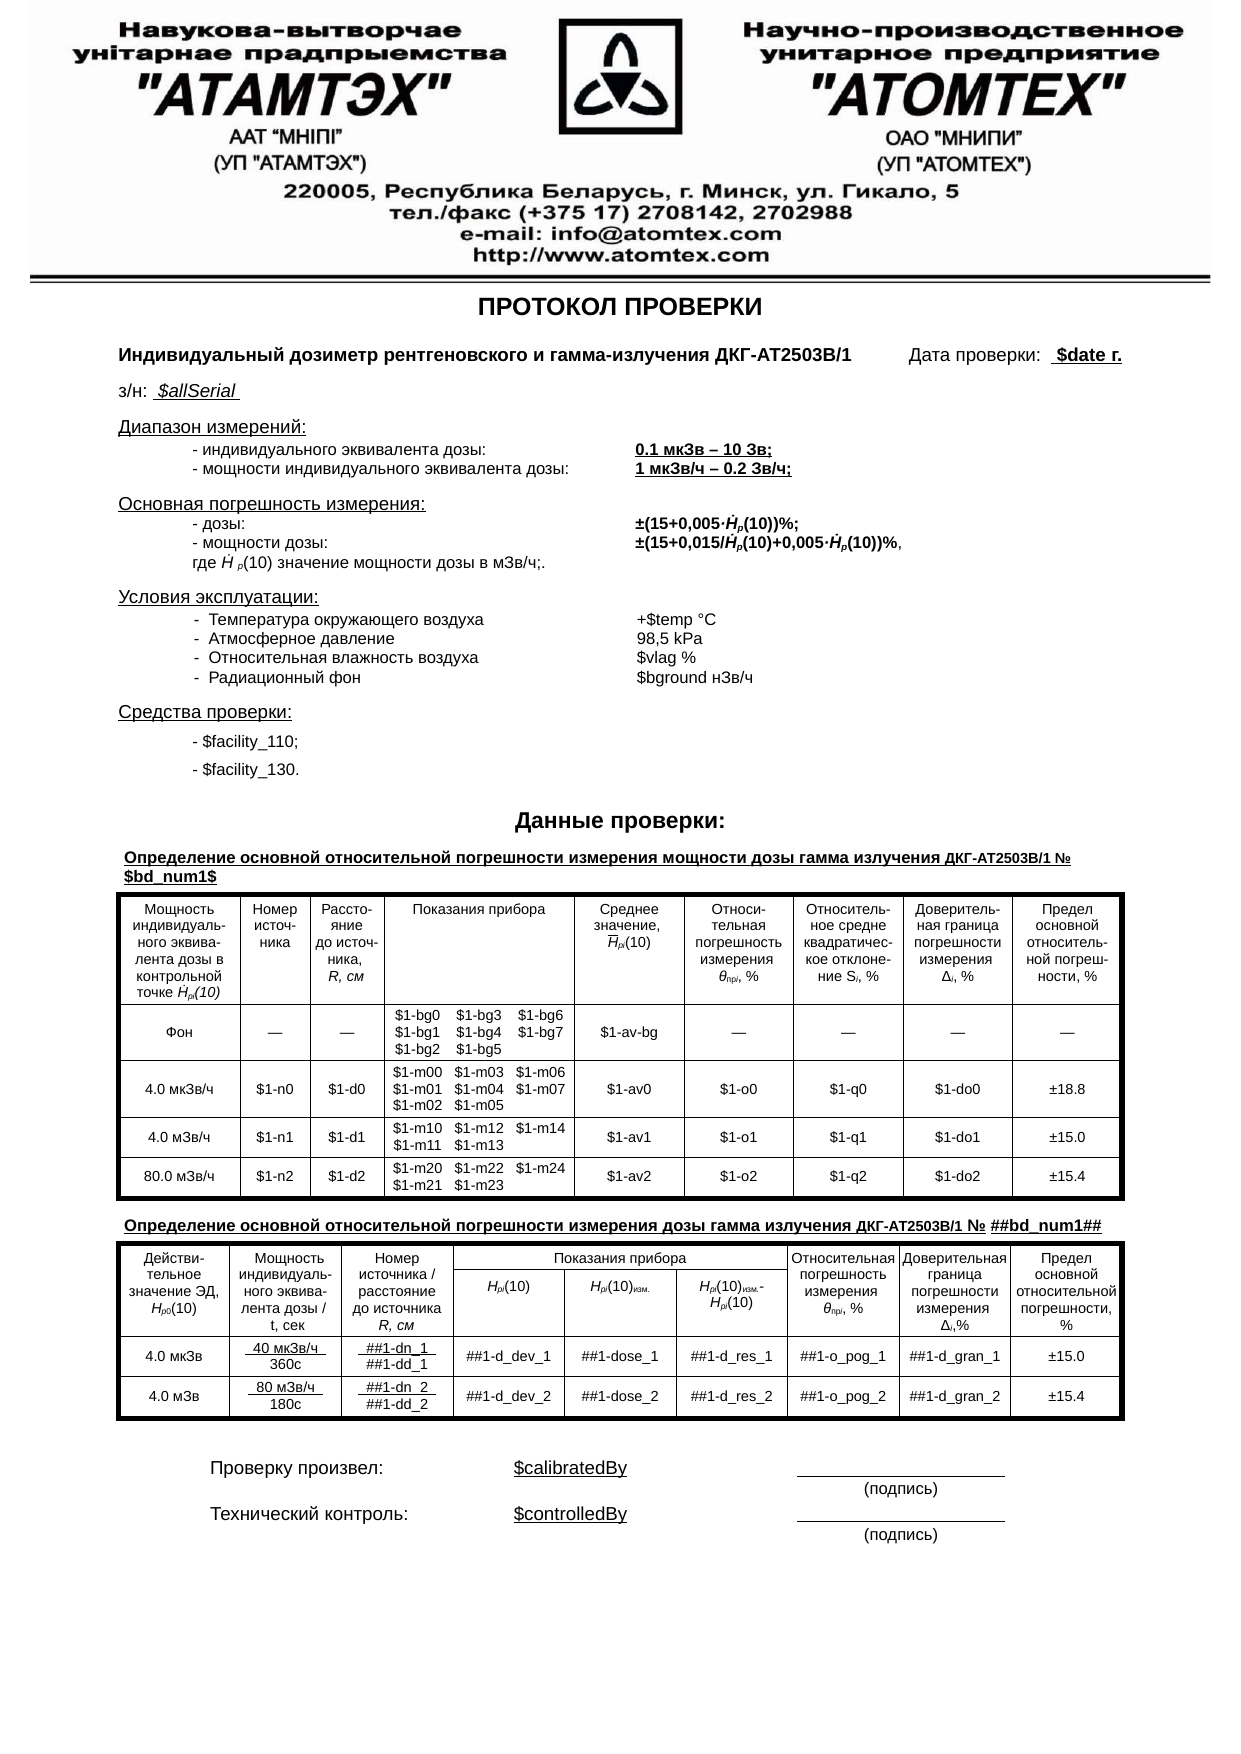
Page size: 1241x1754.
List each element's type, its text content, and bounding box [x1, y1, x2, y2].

table_cell 4.0 мЗв/ч [121, 1118, 240, 1157]
table_cell $1-av1 [575, 1118, 684, 1157]
table_cell $1-o0 [685, 1061, 793, 1117]
table_cell Фон [121, 1005, 240, 1060]
table_cell $1-m00 $1-m01 $1-m02 $1-m03 $1-m04 $1-m05 $1-m06 $1-m07 [385, 1061, 574, 1117]
table_cell ##1-d_gran_1 [900, 1337, 1010, 1376]
table_cell ##1-dn_1 ##1-dd_1 [342, 1337, 453, 1376]
table_cell [514, 1479, 771, 1500]
table_cell $1-do0 [904, 1061, 1012, 1117]
table_cell $1-d0 [311, 1061, 384, 1117]
picture [29, 0, 1211, 285]
table_cell $1-n0 [241, 1061, 310, 1117]
table_cell Мощность индивидуаль-ного эквива-лента дозы / t, сек [230, 1246, 341, 1336]
table_cell ##1-dose_2 [565, 1377, 676, 1416]
table_cell Предел основной относитель-ной погреш-ности, % [1013, 897, 1119, 1004]
text - Температура окружающего воздуха +$temp °C [119, 608, 1122, 629]
table_cell [771, 1500, 1030, 1524]
table_header [771, 1455, 1030, 1479]
table_cell 4.0 мЗв [121, 1377, 229, 1416]
table_cell Доверительная граница погрешности измерения Δi,% [900, 1246, 1010, 1336]
table_cell 4.0 мкЗв [121, 1337, 229, 1376]
table_cell ±18.8 [1013, 1061, 1119, 1117]
table_cell $1-av2 [575, 1158, 684, 1196]
table_cell $1-do1 [904, 1118, 1012, 1157]
table_cell $1-q2 [794, 1158, 903, 1196]
table_cell $1-q0 [794, 1061, 903, 1117]
text - мощности индивидуального эквивалента дозы: 1 мкЗв/ч – 0.2 Зв/ч; [118, 459, 1122, 478]
table_cell Номер источника / расстояние до источника R, см [342, 1246, 453, 1336]
text з/н: $allSerial [118, 380, 1122, 402]
table_cell Среднее значение, Ḣpi(10) [575, 897, 684, 1004]
table_cell [514, 1524, 771, 1546]
table_cell 80 мЗв/ч 180c [230, 1377, 341, 1416]
table_cell $1-n1 [241, 1118, 310, 1157]
table_cell — [685, 1005, 793, 1060]
table_cell $1-av-bg [575, 1005, 684, 1060]
table_cell ##1-d_res_2 [677, 1377, 787, 1416]
table_cell ##1-dn_2 ##1-dd_2 [342, 1377, 453, 1416]
table_cell Рассто-яние до источ-ника, R, см [311, 897, 384, 1004]
text где Ḣ р(10) значение мощности дозы в мЗв/ч;. [118, 552, 1122, 572]
table_header Определение основной относительной погрешности измерения дозы гамма излучения ДКГ-АТ2503B/1 № ##bd_num1## [118, 1201, 1122, 1241]
table_cell Мощность индивидуаль-ного эквива-лента дозы в контрольной точке Ḣpi(10) [121, 897, 240, 1004]
table_cell $1-bg0 $1-bg1 $1-bg2 $1-bg3 $1-bg4 $1-bg5 $1-bg6 $1-bg7 [385, 1005, 574, 1060]
table_cell $1-q1 [794, 1118, 903, 1157]
table_cell Относи-тельная погрешность измерения θпрi, % [685, 897, 793, 1004]
table_cell [210, 1524, 513, 1546]
table_cell ##1-o_pog_1 [788, 1337, 899, 1376]
table_cell Hpi(10) [454, 1270, 564, 1336]
table_cell ##1-dose_1 [565, 1337, 676, 1376]
table_cell 40 мкЗв/ч 360c [230, 1337, 341, 1376]
table_cell ##1-d_gran_2 [900, 1377, 1010, 1416]
table_cell ##1-d_dev_2 [454, 1377, 564, 1416]
table_cell ±15.0 [1013, 1118, 1119, 1157]
text - индивидуального эквивалента дозы: 0.1 мкЗв – 10 Зв; [118, 437, 1122, 459]
table_cell [210, 1479, 513, 1500]
table_cell $controlledBy [514, 1500, 771, 1524]
table_cell — [311, 1005, 384, 1060]
text Диапазон измерений: [118, 416, 1122, 437]
table_cell $1-n2 [241, 1158, 310, 1196]
table_cell $1-do2 [904, 1158, 1012, 1196]
text ПРОТОКОЛ ПРОВЕРКИ [118, 292, 1122, 321]
table_cell Показания прибора [385, 897, 574, 1004]
table_cell ##1-d_dev_1 [454, 1337, 564, 1376]
table_cell Относительная погрешность измерения θпрi, % [788, 1246, 899, 1336]
text - мощности дозы: ±(15+0,015/Ḣp(10)+0,005·Ḣp(10))%, [118, 533, 1122, 552]
text Условия эксплуатации: [118, 586, 1122, 608]
text - $facility_110; [118, 732, 1122, 751]
table_cell ##1-o_pog_2 [788, 1377, 899, 1416]
table_cell — [1013, 1005, 1119, 1060]
table_cell Hpi(10)изм.-Hpi(10) [677, 1270, 787, 1336]
table_cell $1-o1 [685, 1118, 793, 1157]
text - Радиационный фон $bground нЗв/ч [119, 667, 1122, 687]
table_cell $1-m20 $1-m21 $1-m22 $1-m23 $1-m24 [385, 1158, 574, 1196]
table_header Проверку произвел: [210, 1455, 513, 1479]
table_cell Действи-тельное значение ЭД, Hp0(10) [121, 1246, 229, 1336]
table_cell 80.0 мЗв/ч [121, 1158, 240, 1196]
table_cell — [241, 1005, 310, 1060]
text - $facility_130. [118, 760, 1122, 779]
table_cell $1-av0 [575, 1061, 684, 1117]
table_cell Предел основной относительной погрешности, % [1011, 1246, 1119, 1336]
table_cell ##1-d_res_1 [677, 1337, 787, 1376]
text Индивидуальный дозиметр рентгеновского и гамма-излучения ДКГ-АТ2503B/1 Дата проверки: $date г. [118, 344, 1122, 366]
table_cell (подпись) [771, 1479, 1030, 1500]
table_header $calibratedBy [514, 1455, 771, 1479]
table_cell $1-o2 [685, 1158, 793, 1196]
table_cell Относитель-ное средне квадратичес-кое отклоне-ние Si, % [794, 897, 903, 1004]
table_cell Показания прибора [454, 1246, 787, 1269]
text Основная погрешность измерения: [118, 493, 1122, 514]
text - дозы: ±(15+0,005·Ḣp(10))%; [118, 514, 1122, 533]
text Данные проверки: [118, 807, 1122, 833]
table_cell Номер источ-ника [241, 897, 310, 1004]
table_cell (подпись) [771, 1524, 1030, 1546]
table_cell — [904, 1005, 1012, 1060]
text - Относительная влажность воздуха $vlag % [119, 648, 1122, 667]
table_cell $1-d2 [311, 1158, 384, 1196]
table_cell $1-d1 [311, 1118, 384, 1157]
table_cell ±15.0 [1011, 1337, 1119, 1376]
text - Атмосферное давление 98,5 kPa [119, 629, 1122, 648]
table_cell Технический контроль: [210, 1500, 513, 1524]
table_cell — [794, 1005, 903, 1060]
text Средства проверки: [118, 687, 1122, 723]
table_cell $1-m10 $1-m11 $1-m12 $1-m13 $1-m14 [385, 1118, 574, 1157]
table_cell 4.0 мкЗв/ч [121, 1061, 240, 1117]
table_cell ±15.4 [1011, 1377, 1119, 1416]
table_cell ±15.4 [1013, 1158, 1119, 1196]
table_cell Доверитель-ная граница погрешности измерения Δi, % [904, 897, 1012, 1004]
table_cell Hpi(10)изм. [565, 1270, 676, 1336]
table_header Определение основной относительной погрешности измерения мощности дозы гамма излучения ДКГ-АТ2503B/1 № $bd_num1$ [118, 833, 1122, 892]
